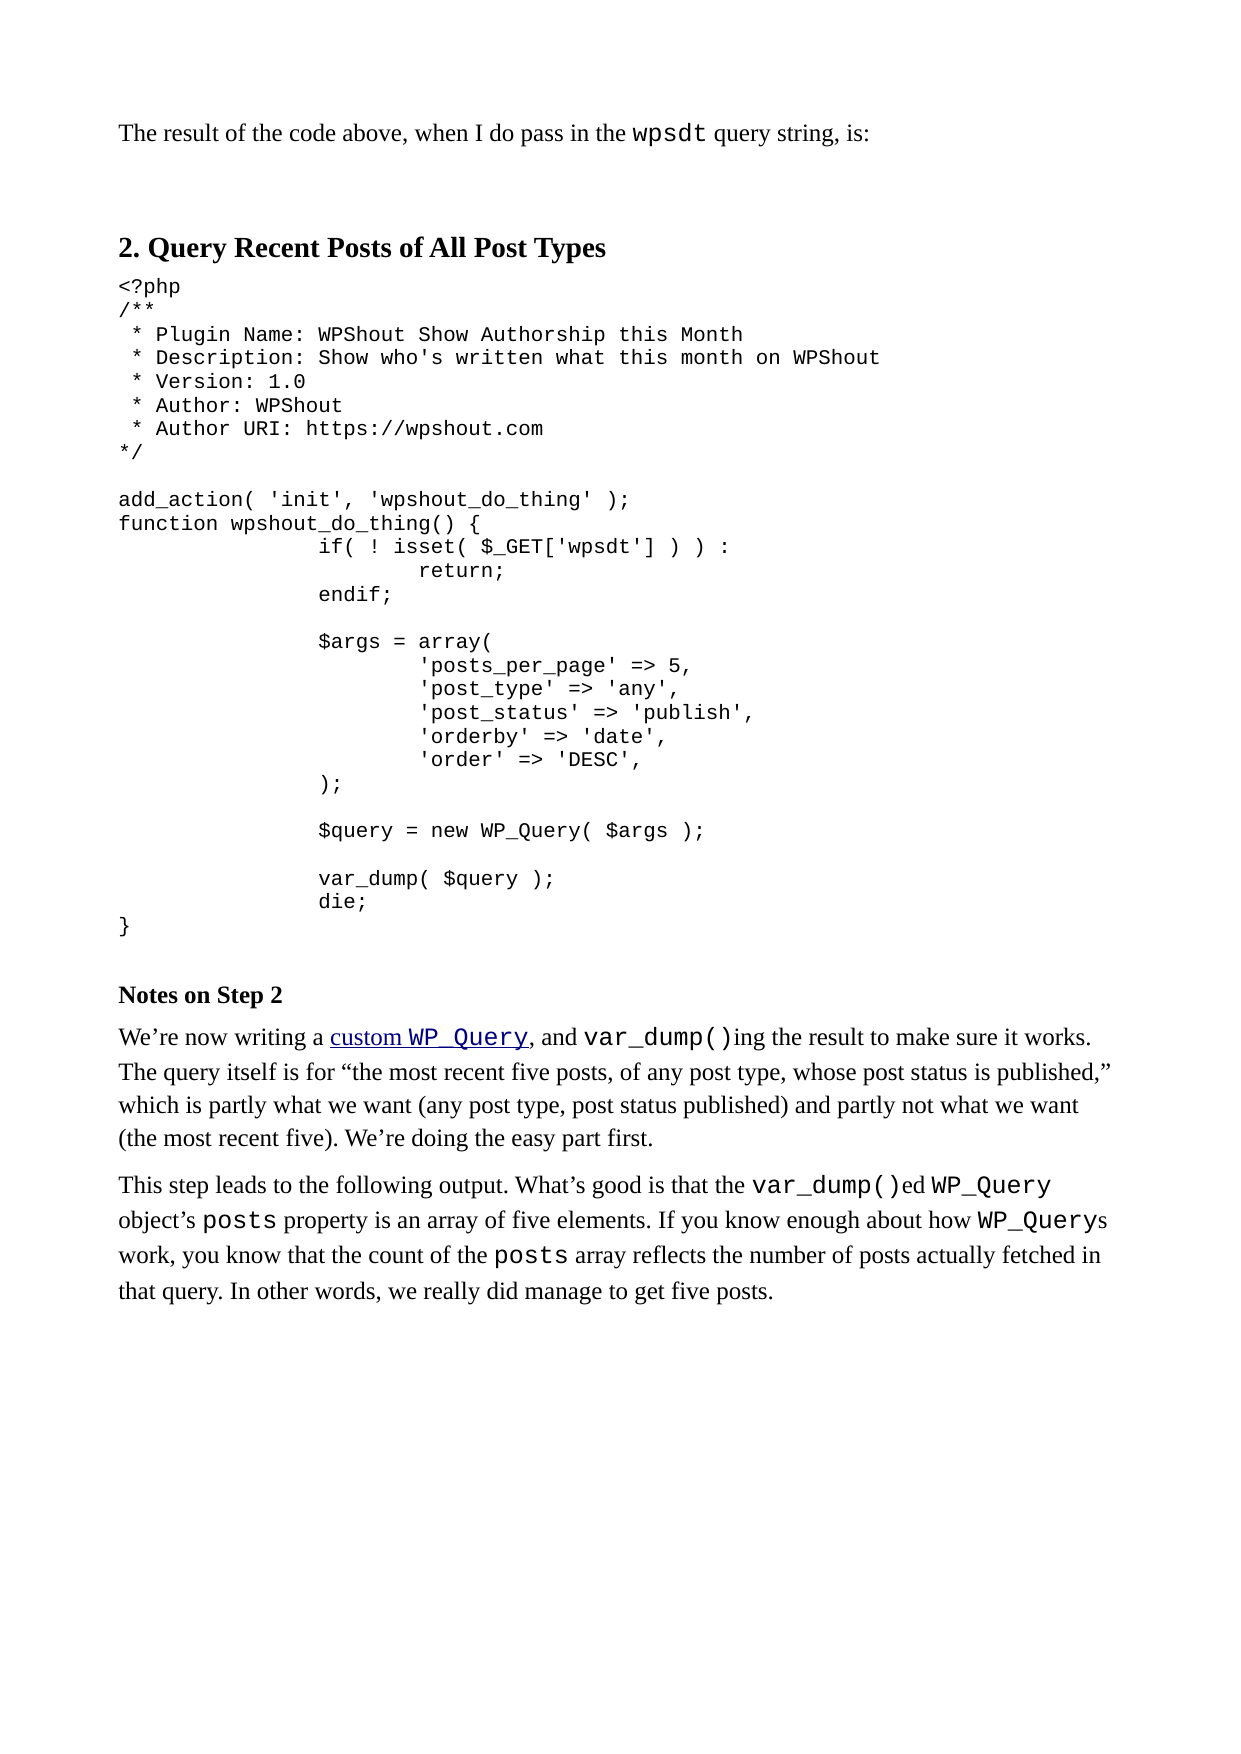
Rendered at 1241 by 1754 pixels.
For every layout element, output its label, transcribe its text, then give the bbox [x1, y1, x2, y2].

text * Description: Show who's written what this month on WPShout [118, 347, 1122, 371]
text add_action( 'init', 'wpshout_do_thing' ); [118, 489, 1122, 513]
text if( ! isset( $_GET['wpsdt'] ) ) : [118, 536, 1122, 560]
text var_dump( $query ); [118, 867, 1122, 891]
text * Plugin Name: WPShout Show Authorship this Month [118, 324, 1122, 347]
subtitle Notes on Step 2 [118, 980, 1122, 1009]
text function wpshout_do_thing() { [118, 513, 1122, 536]
text die; [118, 891, 1122, 915]
text $args = array( [118, 631, 1122, 655]
text 'order' => 'DESC', [118, 749, 1122, 773]
text $query = new WP_Query( $args ); [118, 820, 1122, 844]
text * Author URI: https://wpshout.com [118, 418, 1122, 442]
text <?php [118, 276, 1122, 300]
text endif; [118, 584, 1122, 607]
text 'posts_per_page' => 5, [118, 655, 1122, 678]
text 'orderby' => 'date', [118, 726, 1122, 749]
subtitle 2. Query Recent Posts of All Post Types [118, 230, 1122, 264]
text */ [118, 442, 1122, 466]
text * Version: 1.0 [118, 371, 1122, 394]
text This step leads to the following output. What’s good is that the var_dump()ed WP_Query object’s posts property is an array of five elements. If you know enough about how WP_Querys work, you know that the count of the posts array reflects the number of posts actually fetched in that query. In other words, we really did manage to get five posts. [118, 1170, 1122, 1304]
text 'post_type' => 'any', [118, 678, 1122, 702]
text 'post_status' => 'publish', [118, 702, 1122, 726]
text /** [118, 300, 1122, 324]
text } [118, 915, 1122, 938]
text The result of the code above, when I do pass in the wpsdt query string, is: [118, 118, 1122, 149]
text We’re now writing a custom WP_Query, and var_dump()ing the result to make sure it works. The query itself is for “the most recent five posts, of any post type, whose post status is published,” which is partly what we want (any post type, post status published) and partly not what we want (the most recent five). We’re doing the easy part first. [118, 1022, 1122, 1152]
text return; [118, 560, 1122, 584]
text ); [118, 773, 1122, 797]
text * Author: WPShout [118, 394, 1122, 418]
